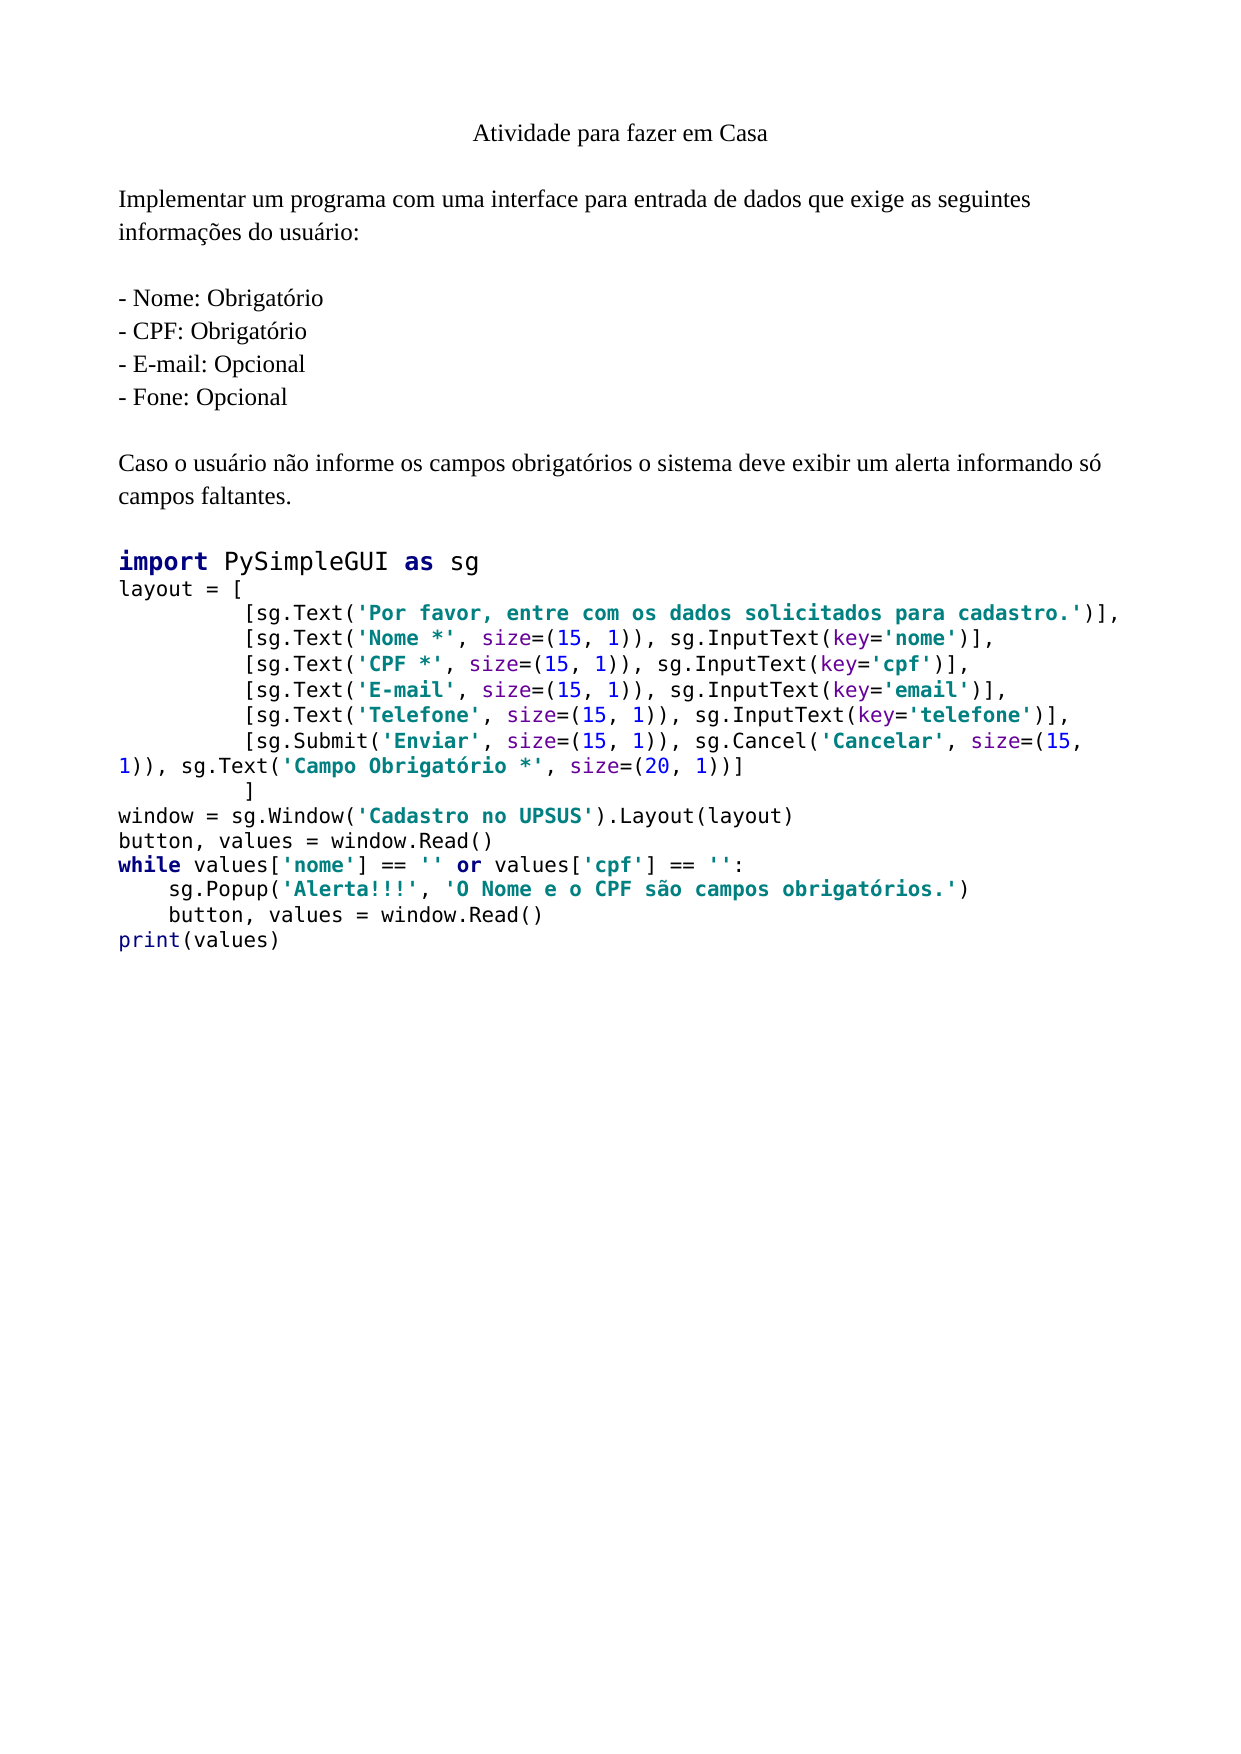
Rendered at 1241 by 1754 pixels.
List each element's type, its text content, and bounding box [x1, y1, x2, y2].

text Caso o usuário não informe os campos obrigatórios o sistema deve exibir um alerta informando só campos faltantes. [118, 448, 1122, 510]
text [sg.Text('CPF *', size=(15, 1)), sg.InputText(key='cpf')], [118, 652, 1122, 678]
text Implementar um programa com uma interface para entrada de dados que exige as seguintes informações do usuário: [118, 184, 1122, 246]
text [sg.Text('Telefone', size=(15, 1)), sg.InputText(key='telefone')], [118, 703, 1122, 729]
text - Nome: Obrigatório [118, 283, 1122, 312]
text ] [118, 779, 1122, 804]
text [sg.Text('E-mail', size=(15, 1)), sg.InputText(key='email')], [118, 678, 1122, 703]
text button, values = window.Read() [118, 903, 1122, 928]
text sg.Popup('Alerta!!!', 'O Nome e o CPF são campos obrigatórios.') [118, 877, 1122, 903]
text - Fone: Opcional [118, 382, 1122, 411]
text Atividade para fazer em Casa [118, 118, 1122, 147]
text - E-mail: Opcional [118, 349, 1122, 378]
text layout = [ [118, 577, 1122, 601]
text button, values = window.Read() [118, 829, 1122, 853]
text [sg.Submit('Enviar', size=(15, 1)), sg.Cancel('Cancelar', size=(15, 1)), sg.Text('Campo Obrigatório *', size=(20, 1))] [118, 729, 1122, 779]
text [sg.Text('Por favor, entre com os dados solicitados para cadastro.')], [118, 601, 1122, 626]
text - CPF: Obrigatório [118, 316, 1122, 345]
text print(values) [118, 928, 1122, 953]
text [sg.Text('Nome *', size=(15, 1)), sg.InputText(key='nome')], [118, 626, 1122, 652]
text window = sg.Window('Cadastro no UPSUS').Layout(layout) [118, 804, 1122, 829]
text import PySimpleGUI as sg [118, 547, 1122, 577]
text while values['nome'] == '' or values['cpf'] == '': [118, 853, 1122, 877]
